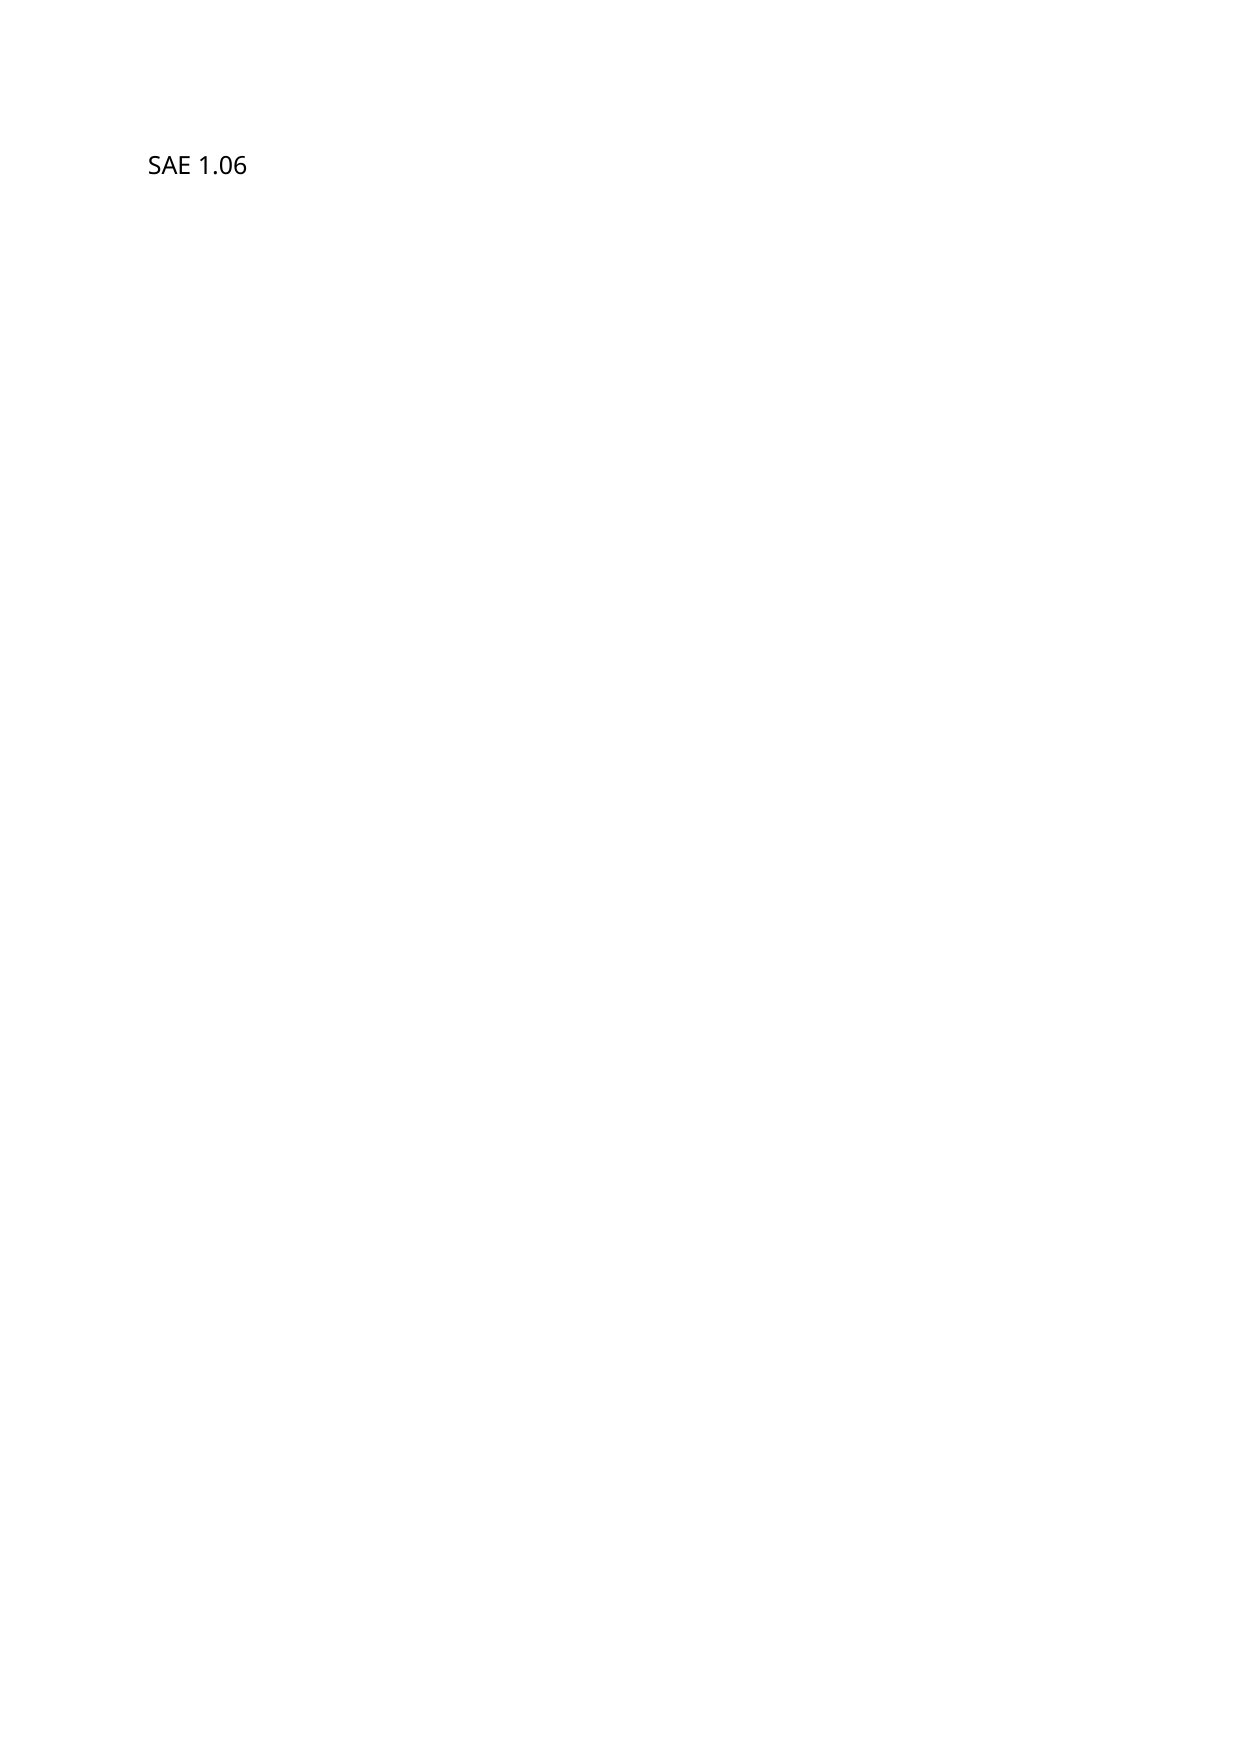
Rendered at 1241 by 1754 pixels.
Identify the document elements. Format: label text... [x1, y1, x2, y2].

text SAE 1.06 [148, 148, 1093, 182]
